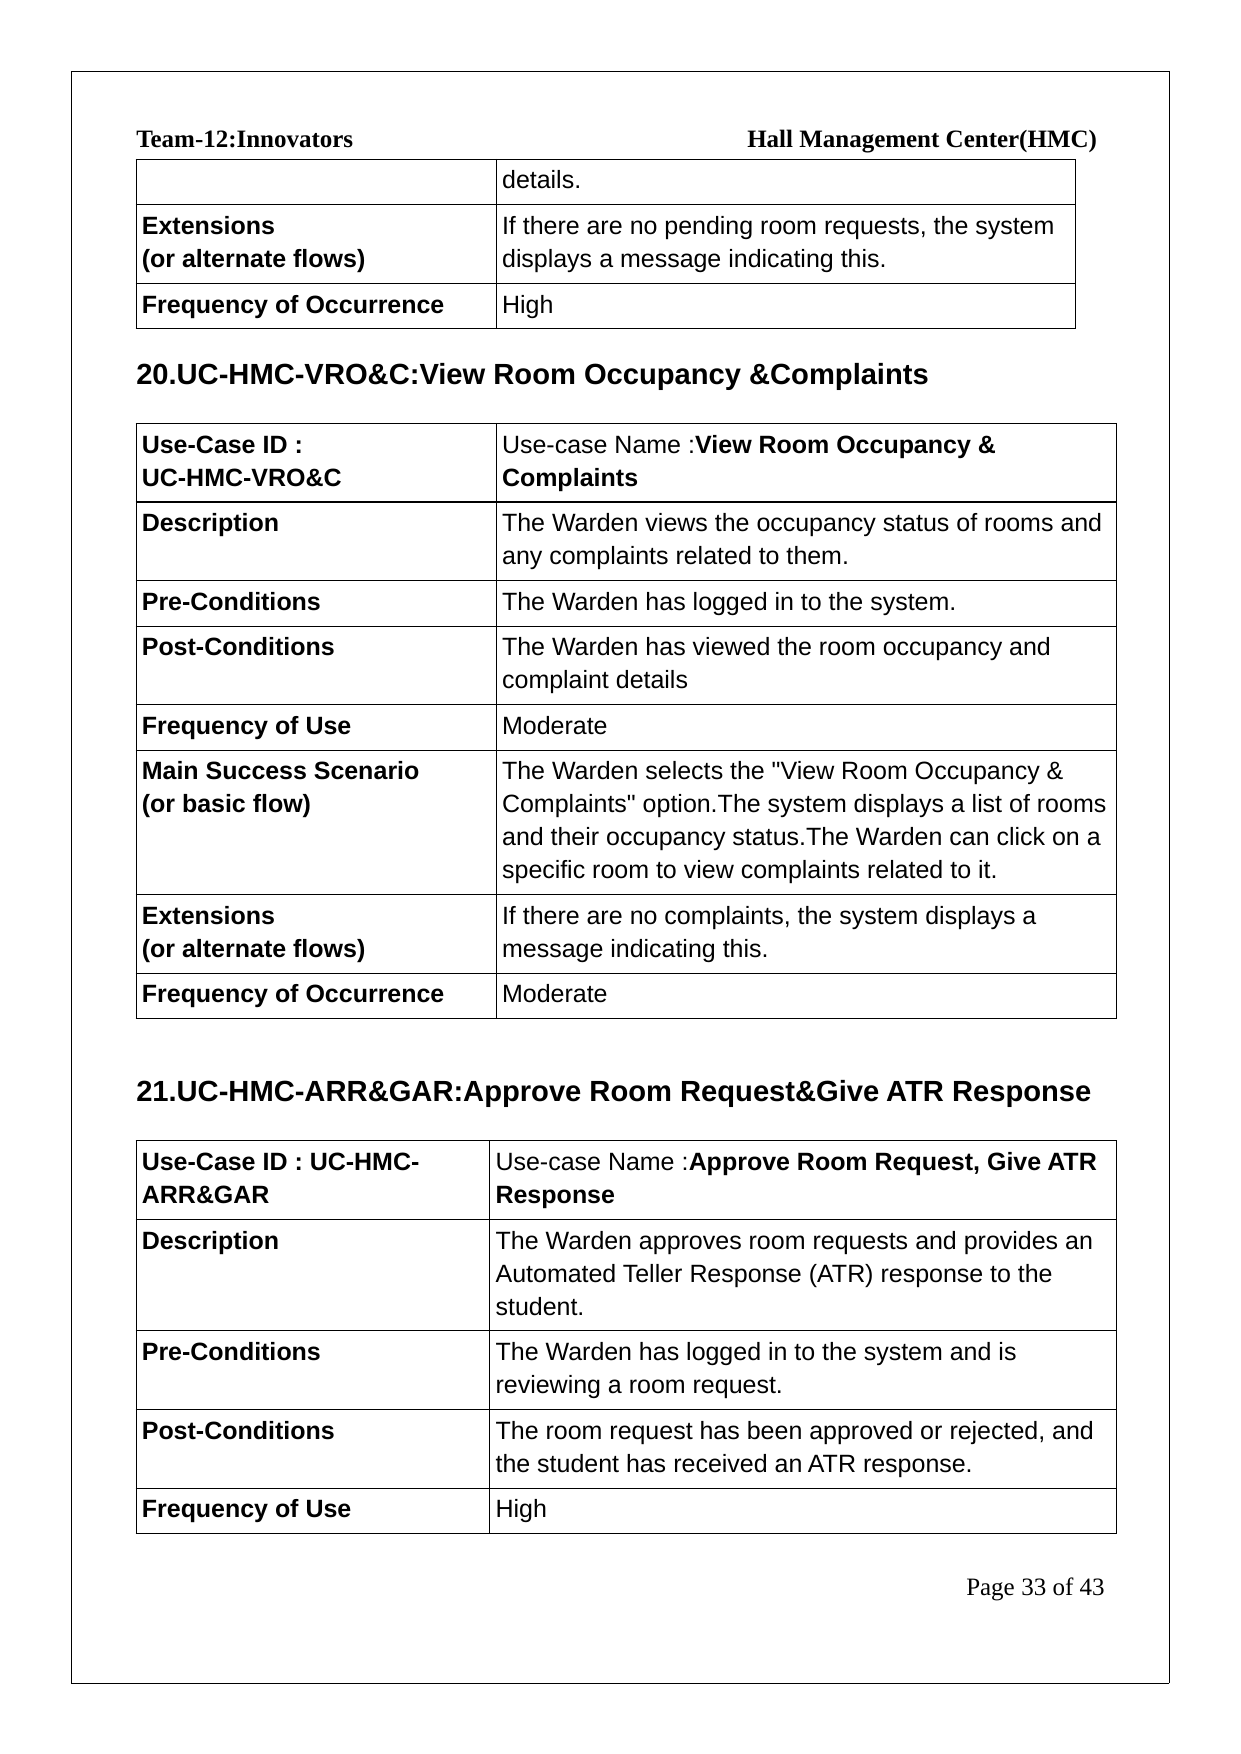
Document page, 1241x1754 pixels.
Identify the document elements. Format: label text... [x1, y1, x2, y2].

table_cell High [490, 1489, 1116, 1533]
table_cell [137, 160, 496, 204]
table_cell The Warden views the occupancy status of rooms and any complaints related to them. [497, 503, 1116, 580]
table_cell The Warden selects the "View Room Occupancy & Complaints" option.The system displays a list of rooms and their occupancy status.The Warden can click on a specific room to view complaints related to it. [497, 751, 1116, 894]
table_cell Frequency of Occurrence [137, 284, 496, 328]
table_cell Post-Conditions [137, 1410, 489, 1487]
table_header Use-case Name :View Room Occupancy & Complaints [497, 424, 1116, 501]
table_cell The Warden has logged in to the system and is reviewing a room request. [490, 1331, 1116, 1409]
table_cell Post-Conditions [137, 627, 496, 704]
table_cell Main Success Scenario (or basic flow) [137, 751, 496, 894]
table_cell details. [497, 160, 1075, 204]
table_cell High [497, 284, 1075, 328]
table_cell Pre-Conditions [137, 581, 496, 626]
table_cell Description [137, 503, 496, 580]
table_cell The Warden has logged in to the system. [497, 581, 1116, 626]
table_cell Moderate [497, 705, 1116, 749]
table_cell Extensions (or alternate flows) [137, 895, 496, 973]
table_cell If there are no pending room requests, the system displays a message indicating this. [497, 205, 1075, 283]
table_cell Moderate [497, 974, 1116, 1018]
table_cell Frequency of Use [137, 705, 496, 749]
table_cell The Warden approves room requests and provides an Automated Teller Response (ATR) response to the student. [490, 1220, 1116, 1330]
table_cell The room request has been approved or rejected, and the student has received an ATR response. [490, 1410, 1116, 1487]
table_header Use-case Name :Approve Room Request, Give ATR Response [490, 1141, 1116, 1219]
table_cell Pre-Conditions [137, 1331, 489, 1409]
table_header Use-Case ID : UC-HMC-VRO&C [137, 424, 496, 501]
table_cell Description [137, 1220, 489, 1330]
table_cell If there are no complaints, the system displays a message indicating this. [497, 895, 1116, 973]
text 20.UC-HMC-VRO&C:View Room Occupancy &Complaints [136, 357, 1104, 390]
table_cell Frequency of Occurrence [137, 974, 496, 1018]
table_cell The Warden has viewed the room occupancy and complaint details [497, 627, 1116, 704]
table_header Use-Case ID : UC-HMC-ARR&GAR [137, 1141, 489, 1219]
table_cell Extensions (or alternate flows) [137, 205, 496, 283]
table_cell Frequency of Use [137, 1489, 489, 1533]
text 21.UC-HMC-ARR&GAR:Approve Room Request&Give ATR Response [136, 1074, 1104, 1108]
